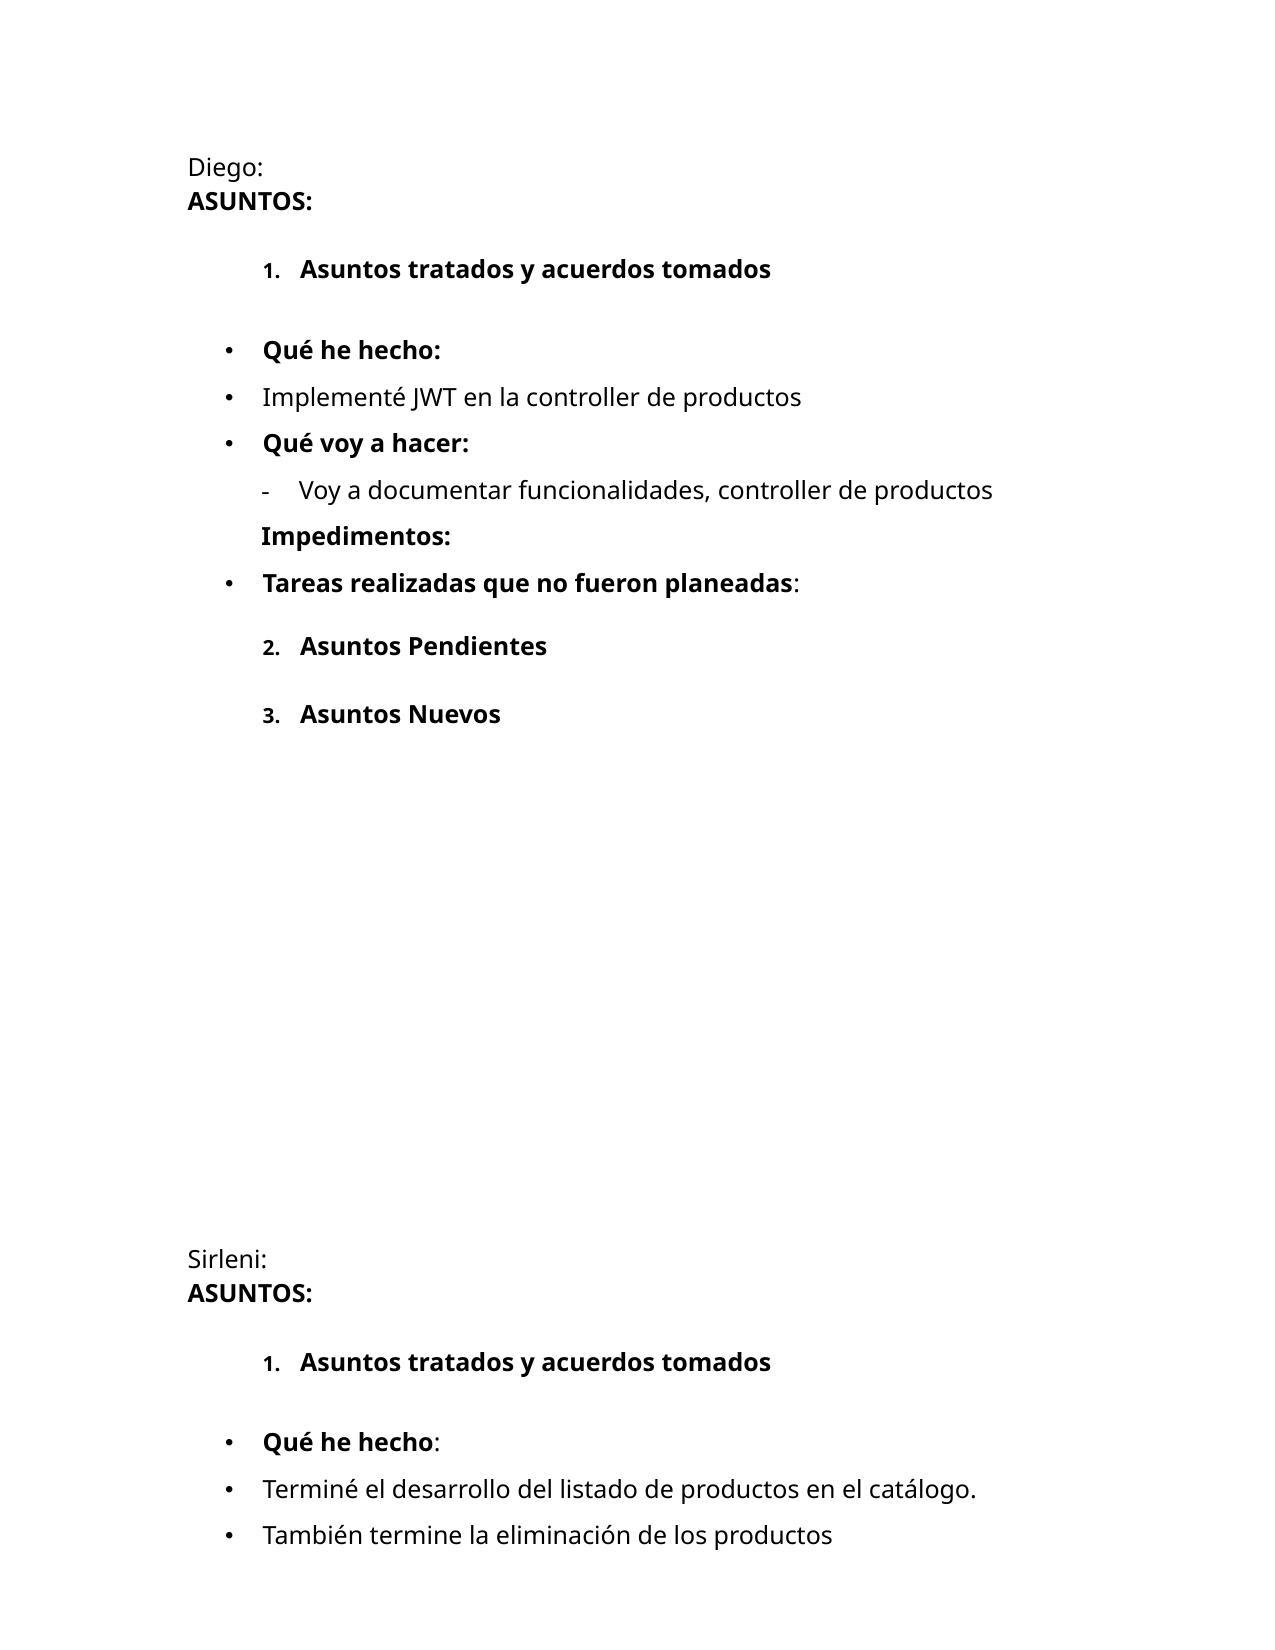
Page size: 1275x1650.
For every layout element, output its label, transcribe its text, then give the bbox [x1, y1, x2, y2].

list Tareas realizadas que no fueron planeadas: [225, 566, 1087, 600]
text Sirleni: [187, 1242, 1087, 1276]
list También termine la eliminación de los productos [225, 1518, 1087, 1552]
list Qué voy a hacer: [225, 426, 1087, 460]
text ASUNTOS: [187, 184, 1087, 218]
list Asuntos Nuevos [262, 697, 1087, 731]
text Diego: [187, 150, 1087, 184]
list Voy a documentar funcionalidades, controller de productos [261, 472, 1087, 507]
list Terminé el desarrollo del listado de productos en el catálogo. [225, 1471, 1087, 1505]
list Asuntos tratados y acuerdos tomados [262, 1344, 1087, 1378]
list Qué he hecho: [225, 333, 1087, 367]
list Qué he hecho: [225, 1425, 1087, 1459]
text ASUNTOS: [187, 1276, 1087, 1310]
list Asuntos tratados y acuerdos tomados [262, 252, 1087, 286]
list Asuntos Pendientes [262, 629, 1087, 663]
text Impedimentos: [187, 519, 1087, 553]
list Implementé JWT en la controller de productos [225, 379, 1087, 413]
